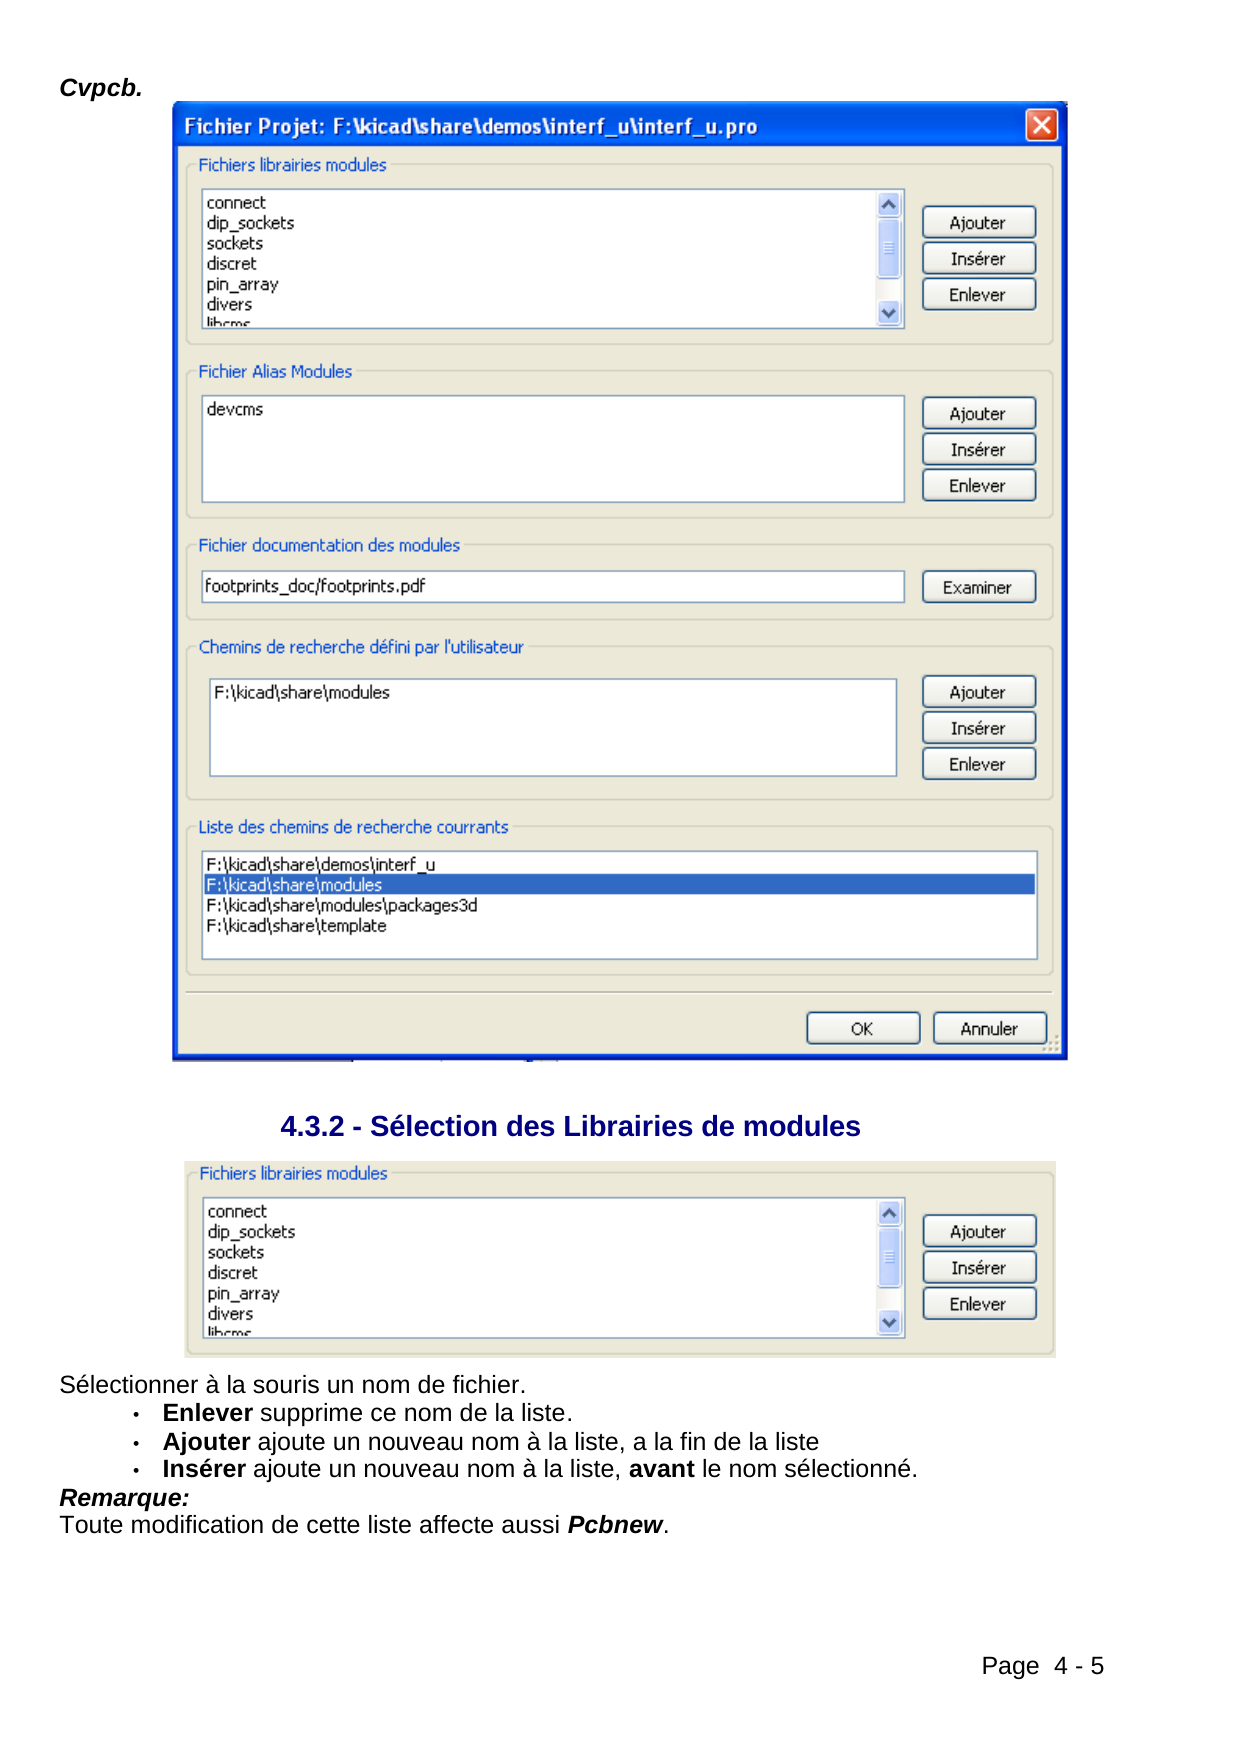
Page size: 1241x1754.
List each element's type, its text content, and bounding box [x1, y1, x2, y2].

subtitle Sélection des Librairies de modules [207, 1109, 1181, 1142]
text Remarque: [59, 1483, 1181, 1511]
list Enlever supprime ce nom de la liste. [133, 1399, 1181, 1427]
text Toute modification de cette liste affecte aussi Pcbnew. [59, 1511, 1181, 1539]
list Ajouter ajoute un nouveau nom à la liste, a la fin de la liste [133, 1427, 1181, 1455]
picture [172, 101, 1068, 1062]
text Sélectionner à la souris un nom de fichier. [59, 1371, 1181, 1399]
list Insérer ajoute un nouveau nom à la liste, avant le nom sélectionné. [133, 1455, 1181, 1483]
picture [184, 1161, 1056, 1358]
